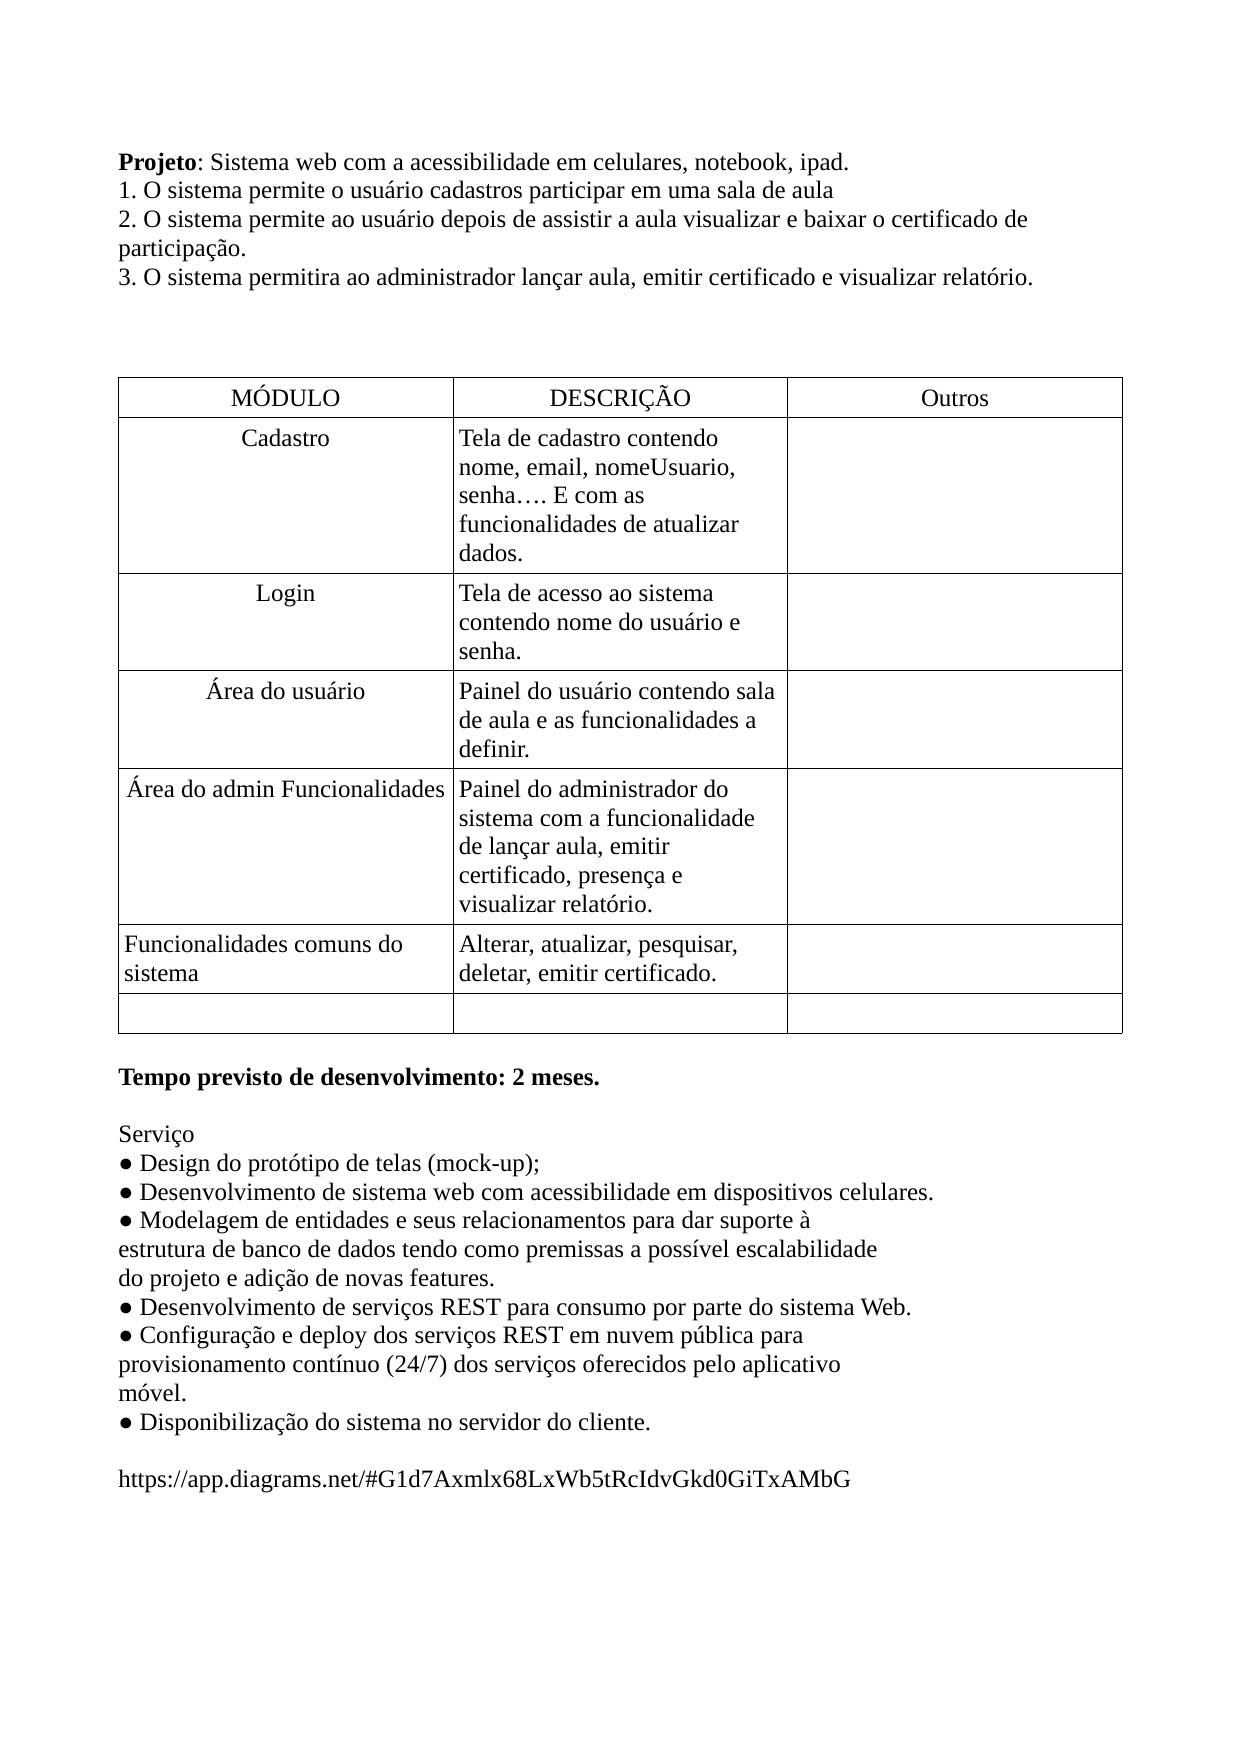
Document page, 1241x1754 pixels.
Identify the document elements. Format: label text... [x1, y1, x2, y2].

table_cell Painel do administrador do sistema com a funcionalidade de lançar aula, emitir certificado, presença e visualizar relatório. [454, 769, 787, 923]
table_cell Painel do usuário contendo sala de aula e as funcionalidades a definir. [454, 671, 787, 768]
text https://app.diagrams.net/#G1d7Axmlx68LxWb5tRcIdvGkd0GiTxAMbG [118, 1464, 1122, 1493]
text Serviço [118, 1119, 1122, 1148]
table_cell Tela de cadastro contendo nome, email, nomeUsuario, senha…. E com as funcionalidades de atualizar dados. [454, 418, 787, 572]
text estrutura de banco de dados tendo como premissas a possível escalabilidade [118, 1234, 1122, 1263]
table_cell Alterar, atualizar, pesquisar, deletar, emitir certificado. [454, 925, 787, 992]
text ● Modelagem de entidades e seus relacionamentos para dar suporte à [118, 1205, 1122, 1234]
text provisionamento contínuo (24/7) dos serviços oferecidos pelo aplicativo [118, 1349, 1122, 1378]
table_cell Tela de acesso ao sistema contendo nome do usuário e senha. [454, 574, 787, 670]
table_cell Área do admin Funcionalidades [119, 769, 453, 923]
table_cell [119, 994, 453, 1033]
table_cell [454, 994, 787, 1033]
text 2. O sistema permite ao usuário depois de assistir a aula visualizar e baixar o certificado de participação. [118, 204, 1122, 262]
text ● Desenvolvimento de serviços REST para consumo por parte do sistema Web. [118, 1292, 1122, 1320]
text móvel. [118, 1378, 1122, 1407]
text ● Desenvolvimento de sistema web com acessibilidade em dispositivos celulares. [118, 1177, 1122, 1205]
table_cell [788, 994, 1122, 1033]
table_cell [788, 671, 1122, 768]
table_cell Área do usuário [119, 671, 453, 768]
table_cell Funcionalidades comuns do sistema [119, 925, 453, 992]
text ● Design do protótipo de telas (mock-up); [118, 1148, 1122, 1177]
table_cell Login [119, 574, 453, 670]
table_cell Cadastro [119, 418, 453, 572]
text 1. O sistema permite o usuário cadastros participar em uma sala de aula [118, 176, 1122, 204]
table_header MÓDULO [119, 378, 453, 417]
table_cell [788, 418, 1122, 572]
text Tempo previsto de desenvolvimento: 2 meses. [118, 1062, 1122, 1090]
table_cell [788, 925, 1122, 992]
table_cell [788, 769, 1122, 923]
text do projeto e adição de novas features. [118, 1263, 1122, 1292]
text Projeto: Sistema web com a acessibilidade em celulares, notebook, ipad. [118, 147, 1122, 176]
text ● Disponibilização do sistema no servidor do cliente. [118, 1407, 1122, 1435]
table_header DESCRIÇÃO [454, 378, 787, 417]
table_header Outros [788, 378, 1122, 417]
text 3. O sistema permitira ao administrador lançar aula, emitir certificado e visualizar relatório. [118, 262, 1122, 291]
text ● Configuração e deploy dos serviços REST em nuvem pública para [118, 1320, 1122, 1349]
table_cell [788, 574, 1122, 670]
